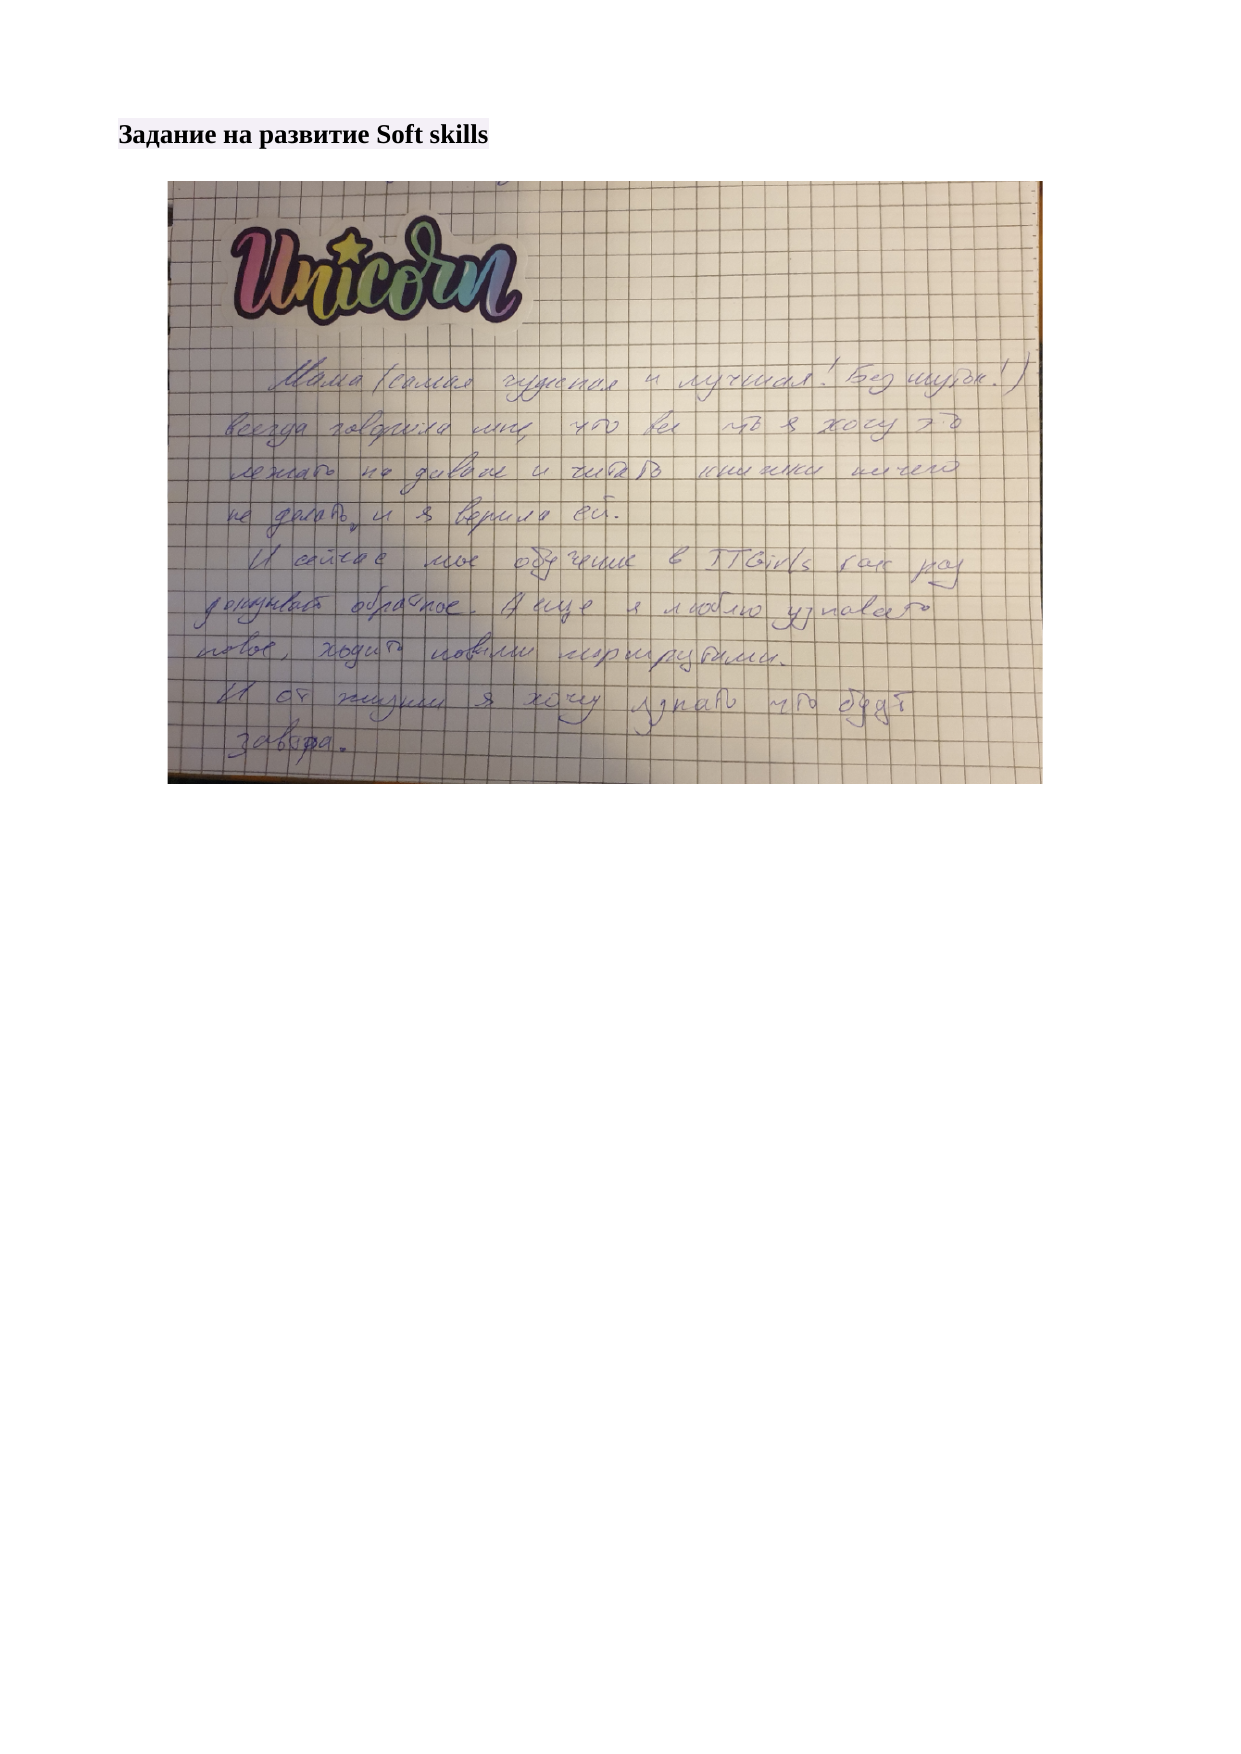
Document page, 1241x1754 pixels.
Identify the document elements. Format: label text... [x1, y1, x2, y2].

text Задание на развитие Soft skills [118, 118, 1122, 149]
picture [167, 182, 1043, 784]
